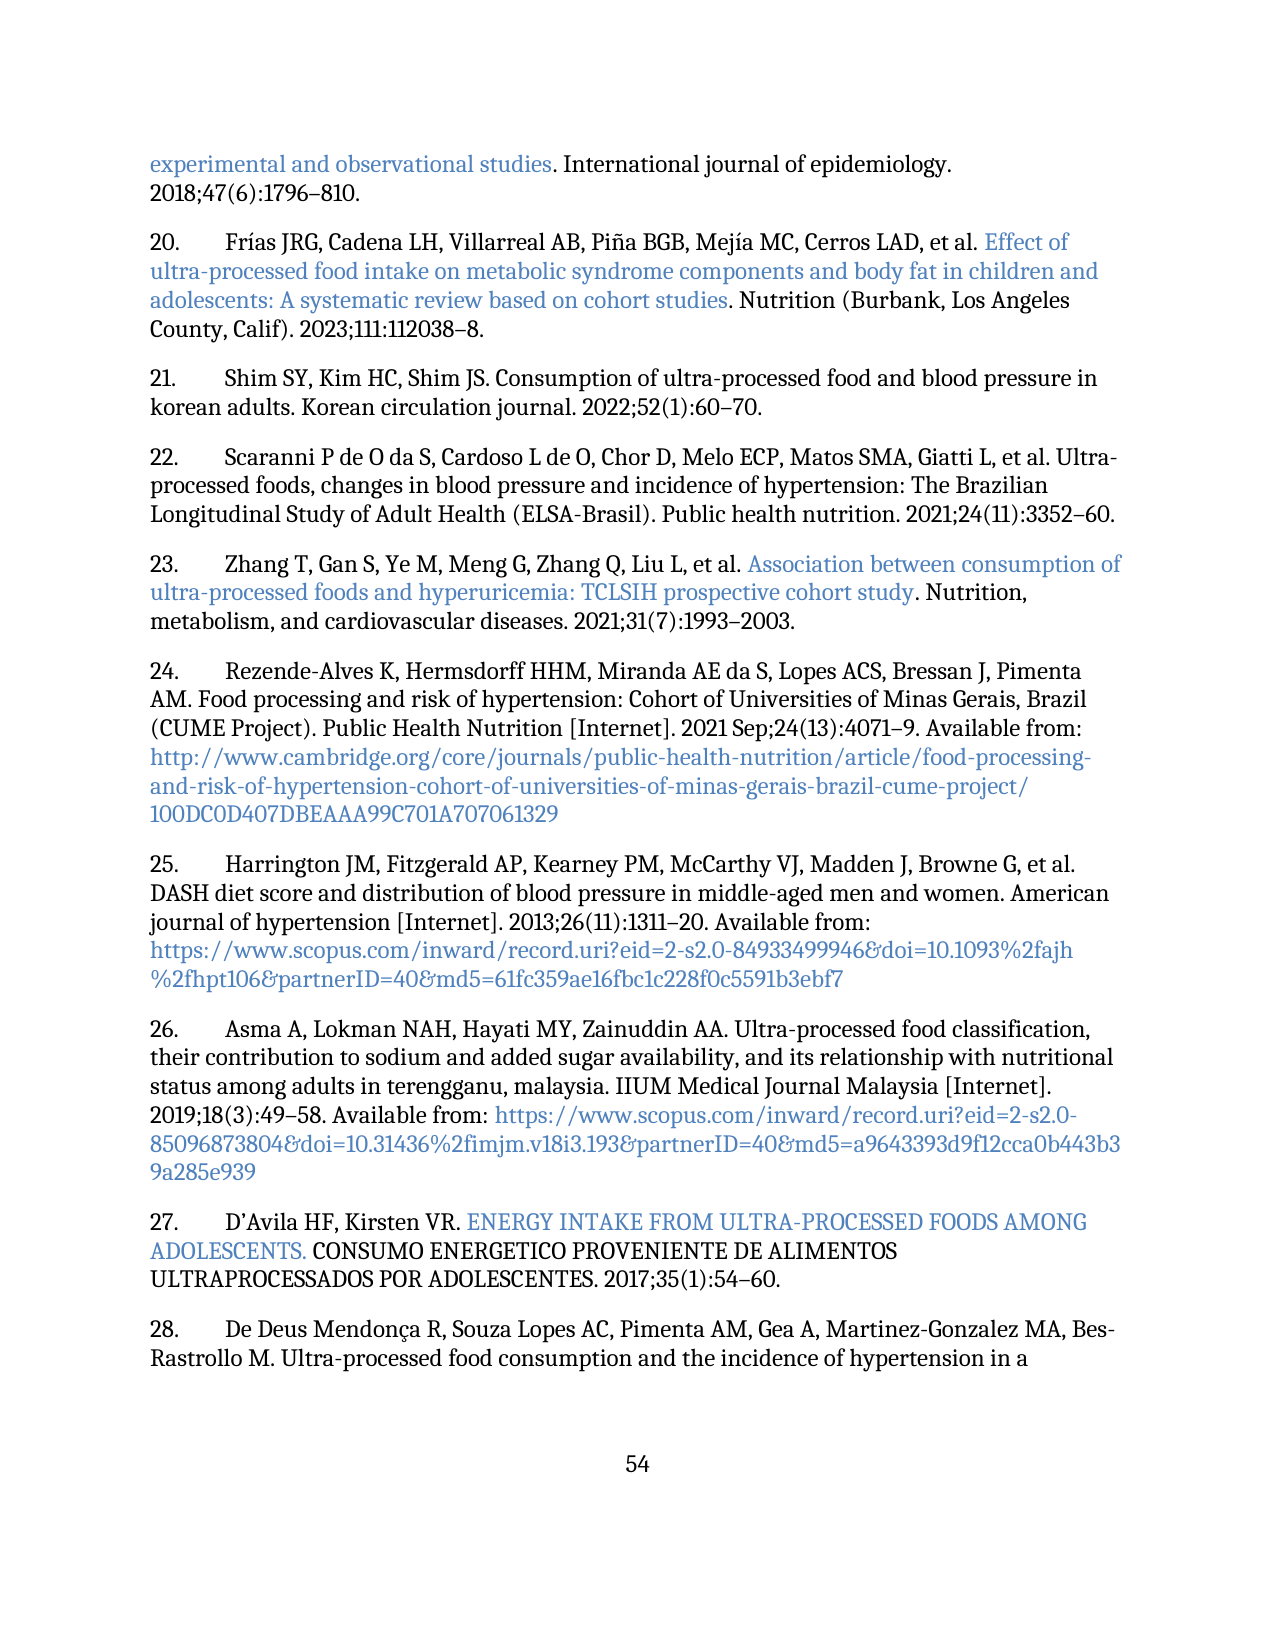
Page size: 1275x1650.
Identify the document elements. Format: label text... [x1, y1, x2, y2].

text 21. Shim SY, Kim HC, Shim JS. Consumption of ultra-processed food and blood pressure in korean adults. Korean circulation journal. 2022;52(1):60–70. [150, 364, 1125, 422]
text 24. Rezende-Alves K, Hermsdorff HHM, Miranda AE da S, Lopes ACS, Bressan J, Pimenta AM. Food processing and risk of hypertension: Cohort of Universities of Minas Gerais, Brazil (CUME Project). Public Health Nutrition [Internet]. 2021 Sep;24(13):4071–9. Available from: http://www.cambridge.org/core/journals/public-health-nutrition/article/food-processing-and-risk-of-hypertension-cohort-of-universities-of-minas-gerais-brazil-cume-project/100DC0D407DBEAAA99C701A707061329 [150, 657, 1125, 829]
text 28. De Deus Mendonça R, Souza Lopes AC, Pimenta AM, Gea A, Martinez-Gonzalez MA, Bes-Rastrollo M. Ultra-processed food consumption and the incidence of hypertension in a [150, 1315, 1125, 1372]
text 26. Asma A, Lokman NAH, Hayati MY, Zainuddin AA. Ultra-processed food classification, their contribution to sodium and added sugar availability, and its relationship with nutritional status among adults in terengganu, malaysia. IIUM Medical Journal Malaysia [Internet]. 2019;18(3):49–58. Available from: https://www.scopus.com/inward/record.uri?eid=2-s2.0-85096873804&doi=10.31436%2fimjm.v18i3.193&partnerID=40&md5=a9643393d9f12cca0b443b39a285e939 [150, 1014, 1125, 1187]
text 20. Frías JRG, Cadena LH, Villarreal AB, Piña BGB, Mejía MC, Cerros LAD, et al. Effect of ultra-processed food intake on metabolic syndrome components and body fat in children and adolescents: A systematic review based on cohort studies. Nutrition (Burbank, Los Angeles County, Calif). 2023;111:112038–8. [150, 228, 1125, 343]
text experimental and observational studies. International journal of epidemiology. 2018;47(6):1796–810. [150, 150, 1125, 207]
text 23. Zhang T, Gan S, Ye M, Meng G, Zhang Q, Liu L, et al. Association between consumption of ultra-processed foods and hyperuricemia: TCLSIH prospective cohort study. Nutrition, metabolism, and cardiovascular diseases. 2021;31(7):1993–2003. [150, 549, 1125, 636]
text 22. Scaranni P de O da S, Cardoso L de O, Chor D, Melo ECP, Matos SMA, Giatti L, et al. Ultra-processed foods, changes in blood pressure and incidence of hypertension: The Brazilian Longitudinal Study of Adult Health (ELSA-Brasil). Public health nutrition. 2021;24(11):3352–60. [150, 442, 1125, 529]
text 25. Harrington JM, Fitzgerald AP, Kearney PM, McCarthy VJ, Madden J, Browne G, et al. DASH diet score and distribution of blood pressure in middle-aged men and women. American journal of hypertension [Internet]. 2013;26(11):1311–20. Available from: https://www.scopus.com/inward/record.uri?eid=2-s2.0-84933499946&doi=10.1093%2fajh%2fhpt106&partnerID=40&md5=61fc359ae16fbc1c228f0c5591b3ebf7 [150, 850, 1125, 994]
text 27. D’Avila HF, Kirsten VR. ENERGY INTAKE FROM ULTRA-PROCESSED FOODS AMONG ADOLESCENTS. CONSUMO ENERGETICO PROVENIENTE DE ALIMENTOS ULTRAPROCESSADOS POR ADOLESCENTES. 2017;35(1):54–60. [150, 1208, 1125, 1294]
